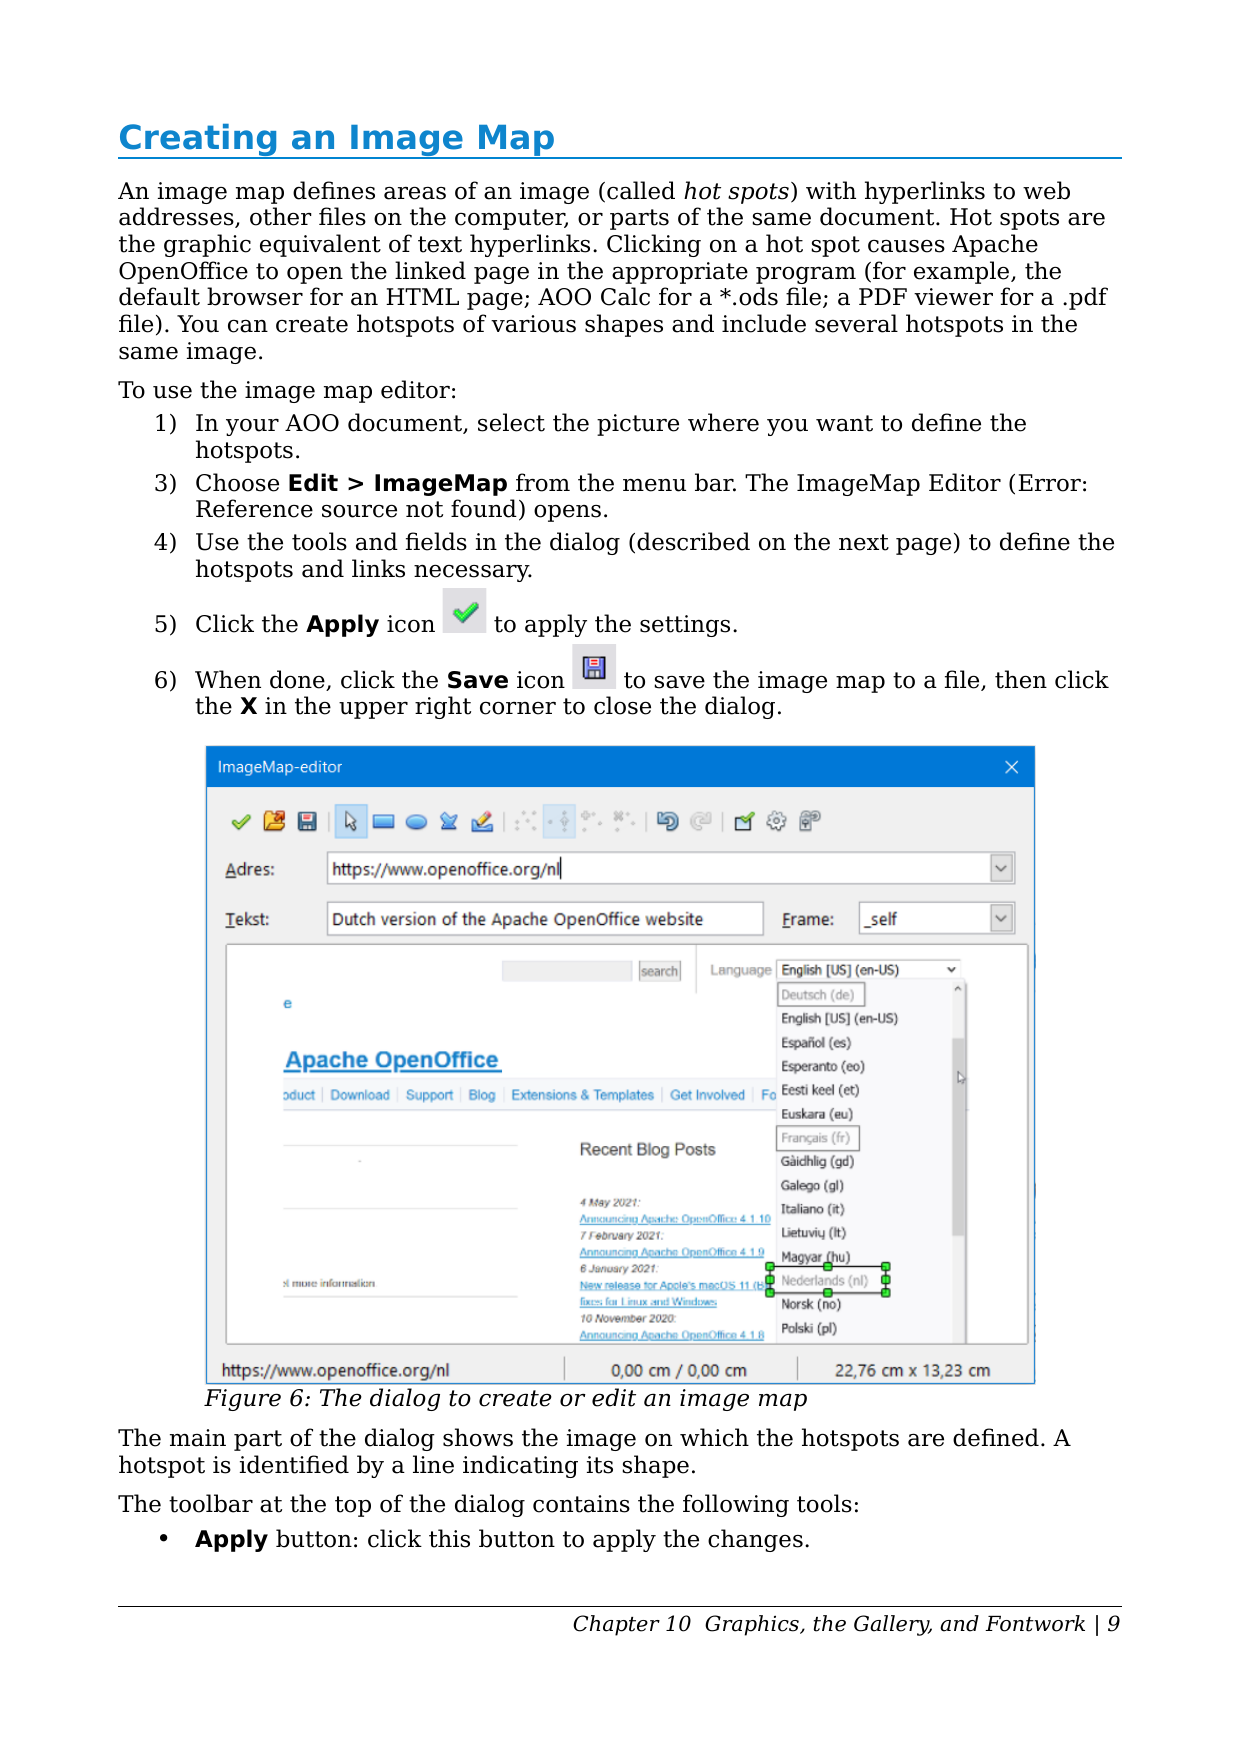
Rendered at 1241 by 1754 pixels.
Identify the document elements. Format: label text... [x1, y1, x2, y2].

list Apply button: click this button to apply the changes. [156, 1524, 1122, 1553]
list The toolbar at the top of the dialog contains the following tools: [118, 1491, 1122, 1518]
picture [572, 644, 617, 689]
list In your AOO document, select the picture where you want to define the hotspots. [177, 410, 1122, 463]
list When done, click the Save icon to save the image map to a file, then click the X in the upper right corner to close the dialog. [177, 644, 1122, 720]
picture [204, 745, 1036, 1385]
list Choose Edit > ImageMap from the menu bar. The ImageMap Editor (Fout: Bron van verwijzing niet gevonden) opens. [177, 470, 1122, 523]
list Click the Apply icon to apply the settings. [177, 589, 1122, 638]
text An image map defines areas of an image (called hot spots) with hyperlinks to web addresses, other files on the computer, or parts of the same document. Hot spots are the graphic equivalent of text hyperlinks. Clicking on a hot spot causes Apache OpenOffice to open the linked page in the appropriate program (for example, the default browser for an HTML page; AOO Calc for a *.ods file; a PDF viewer for a .pdf file). You can create hotspots of various shapes and include several hotspots in the same image. [118, 178, 1122, 364]
list Use the tools and fields in the dialog (described on the next page) to define the hotspots and links necessary. [177, 529, 1122, 583]
text Figure 6: The dialog to create or edit an image map [204, 1385, 1036, 1411]
list To use the image map editor: [118, 377, 1122, 404]
subtitle Creating an Image Map [118, 118, 1122, 157]
text The main part of the dialog shows the image on which the hotspots are defined. A hotspot is identified by a line indicating its shape. [118, 1425, 1122, 1478]
picture [442, 588, 487, 633]
